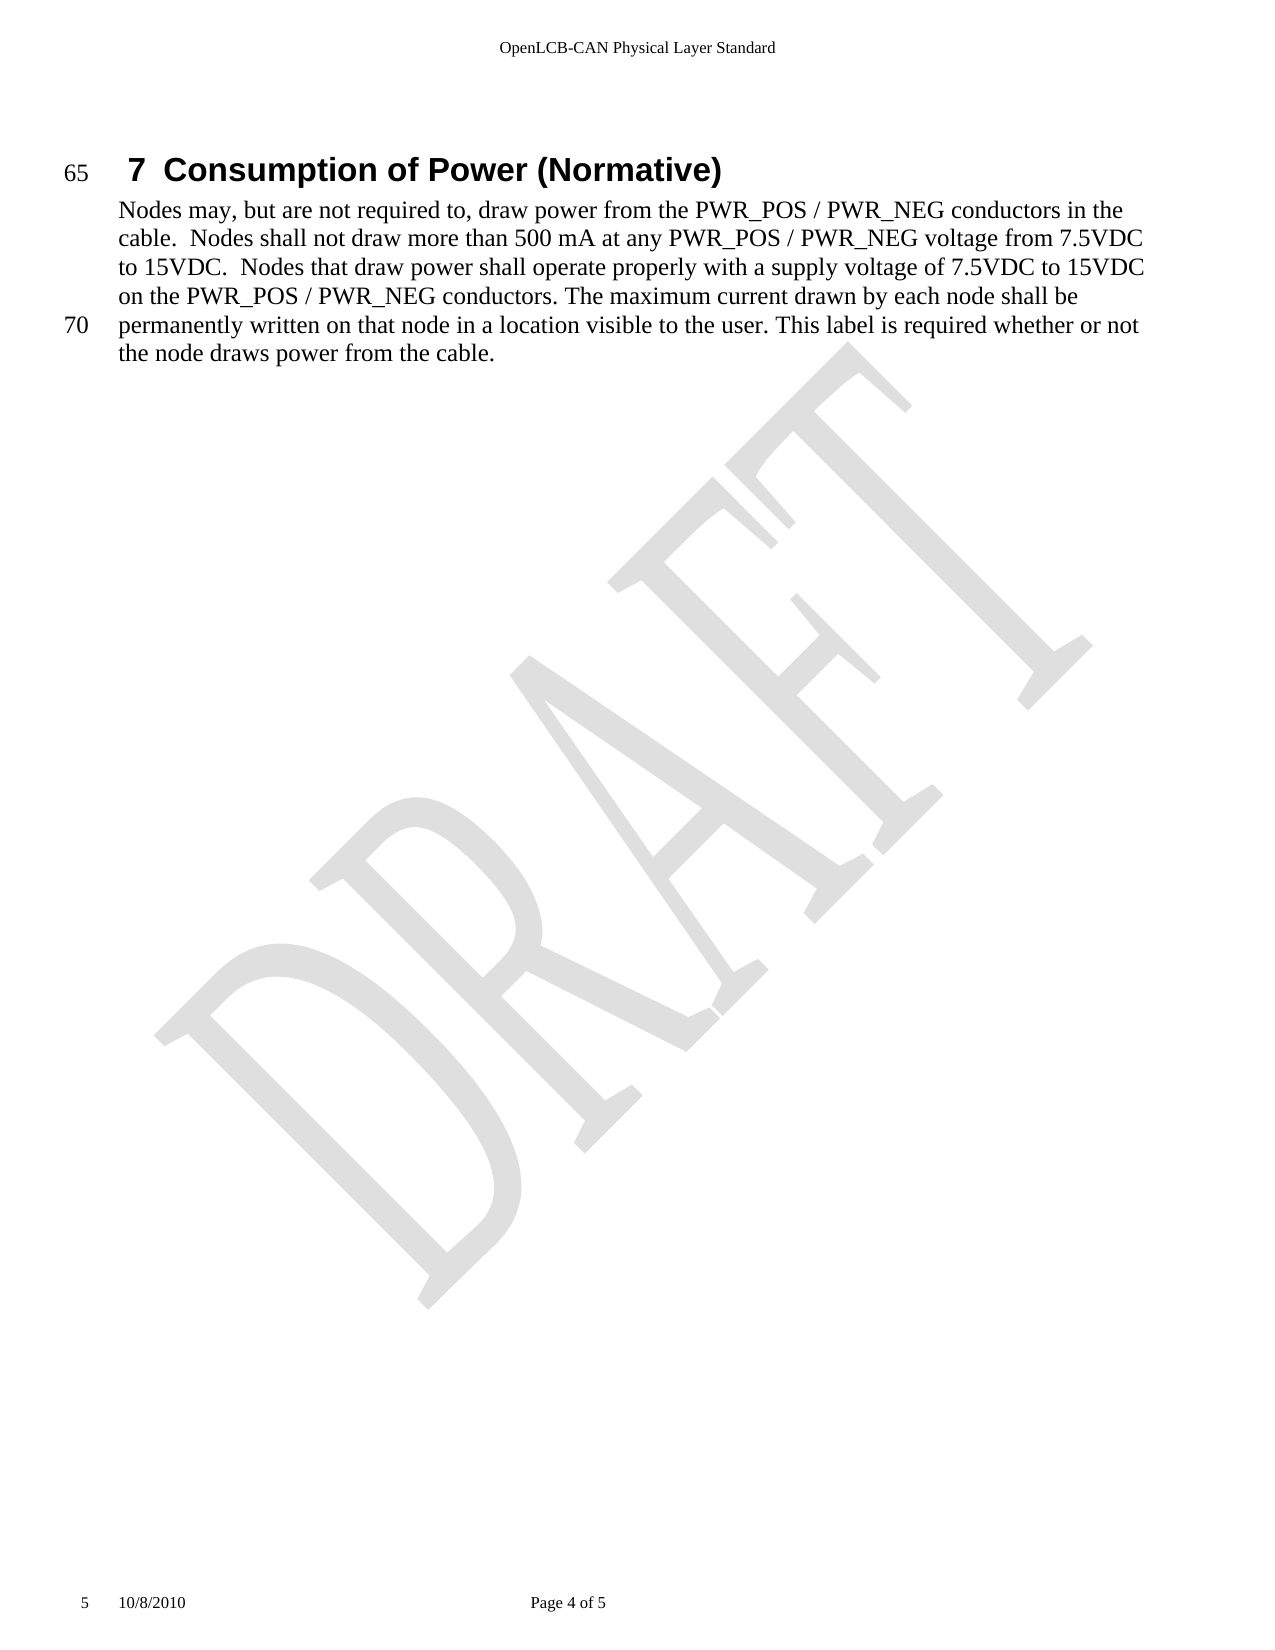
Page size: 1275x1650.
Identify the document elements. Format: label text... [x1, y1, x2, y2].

text Nodes may, but are not required to, draw power from the PWR_POS / PWR_NEG conductors in the cable. Nodes shall not draw more than 500 mA at any PWR_POS / PWR_NEG voltage from 7.5VDC to 15VDC. Nodes that draw power shall operate properly with a supply voltage of 7.5VDC to 15VDC on the PWR_POS / PWR_NEG conductors. The maximum current drawn by each node shall be permanently written on that node in a location visible to the user. This label is required whether or not the node draws power from the cable. [118, 195, 1157, 367]
subtitle Consumption of Power (Normative) [118, 150, 1157, 188]
